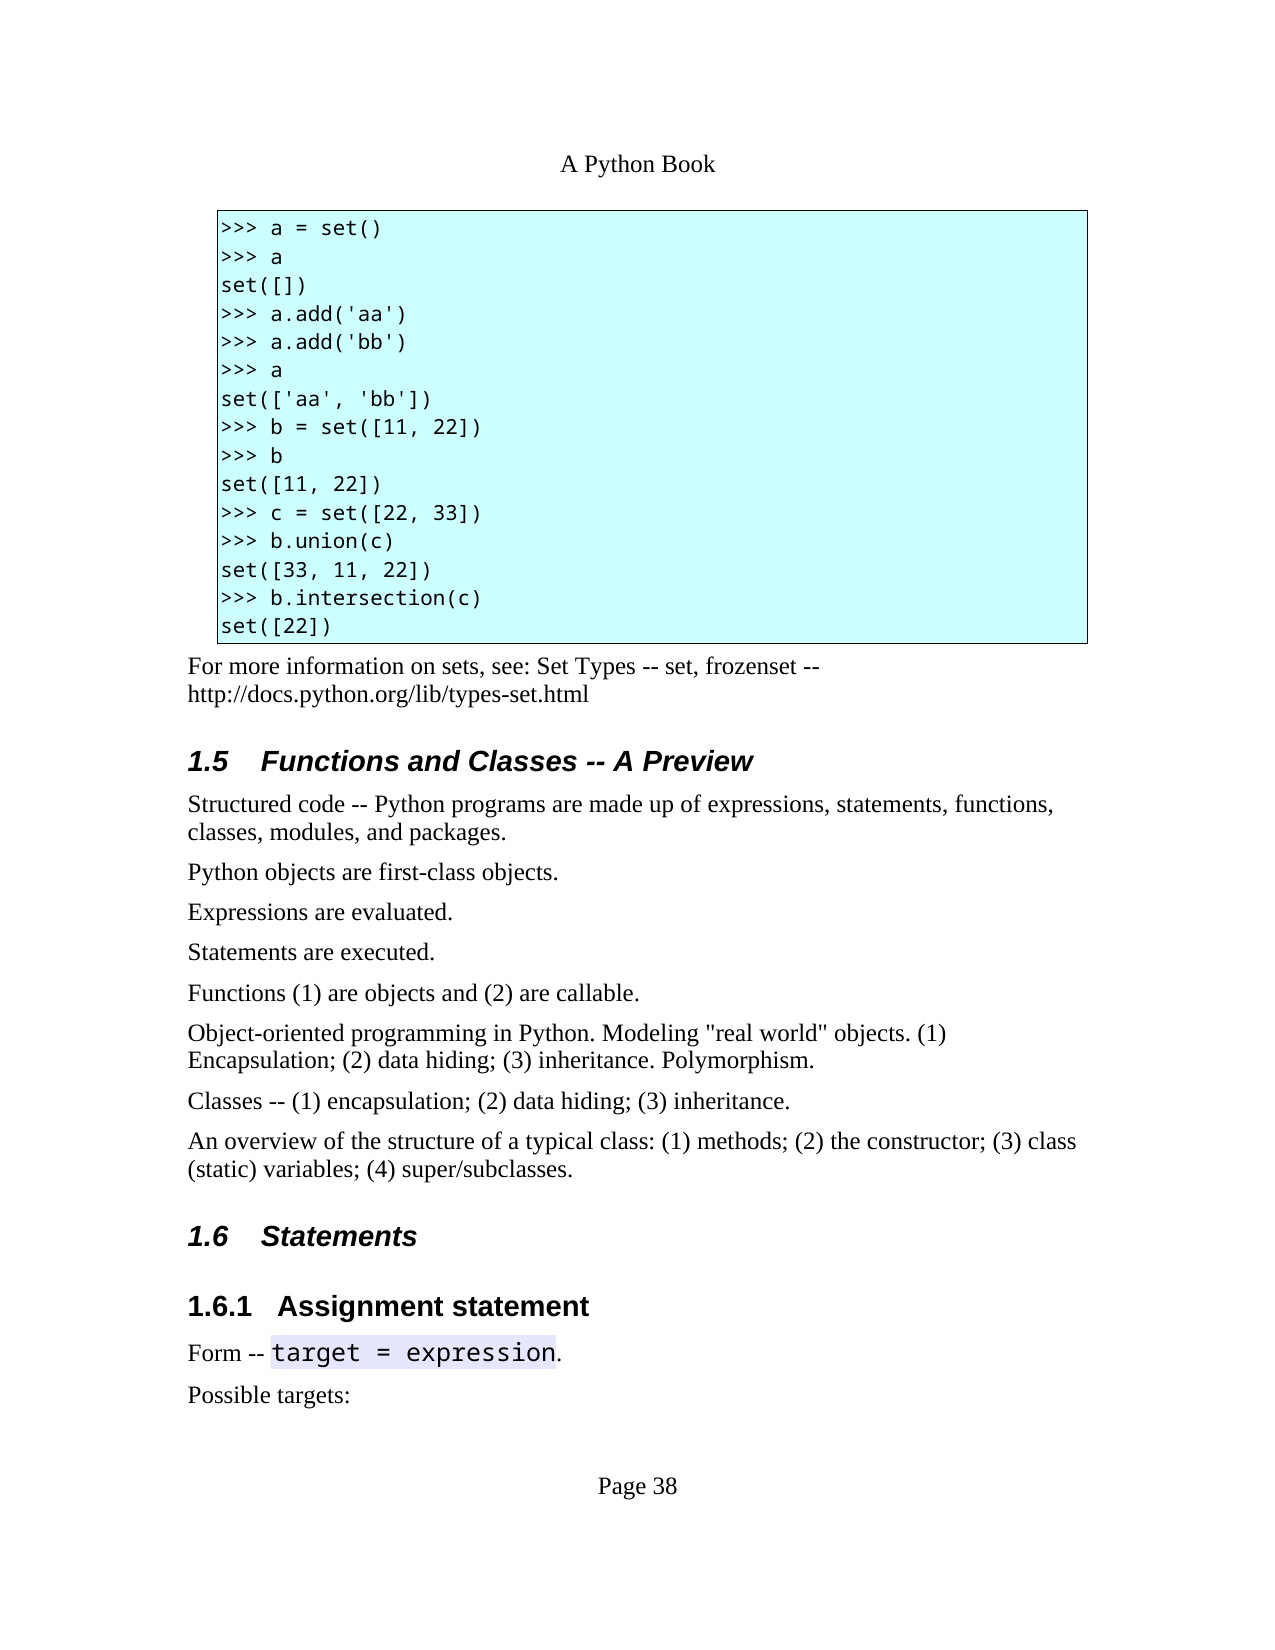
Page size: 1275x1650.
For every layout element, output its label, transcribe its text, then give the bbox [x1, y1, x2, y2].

text Python objects are first-class objects. [187, 858, 1087, 886]
text Expressions are evaluated. [187, 898, 1087, 926]
text Functions (1) are objects and (2) are callable. [187, 979, 1087, 1006]
text An overview of the structure of a typical class: (1) methods; (2) the constructor; (3) class (static) variables; (4) super/subclasses. [187, 1127, 1087, 1182]
text For more information on sets, see: Set Types -- set, frozenset -- http://docs.python.org/lib/types-set.html [187, 652, 1087, 707]
subtitle 1.6.1 Assignment statement [187, 1290, 1087, 1323]
subtitle 1.6 Statements [187, 1220, 1087, 1252]
text Structured code -- Python programs are made up of expressions, statements, functions, classes, modules, and packages. [187, 790, 1087, 846]
text Form -- target = expression. [556, 1335, 1087, 1369]
text Possible targets: [187, 1382, 1087, 1409]
text Statements are executed. [187, 938, 1087, 966]
text Form -- target = expression. [187, 1335, 271, 1369]
text Object-oriented programming in Python. Modeling "real world" objects. (1) Encapsulation; (2) data hiding; (3) inheritance. Polymorphism. [187, 1019, 1087, 1074]
subtitle 1.5 Functions and Classes -- A Preview [187, 745, 1087, 778]
text >>> a = set() >>> a set([]) >>> a.add('aa') >>> a.add('bb') >>> a set(['aa', 'bb']) >>> b = set([11, 22]) >>> b set([11, 22]) >>> c = set([22, 33]) >>> b.union(c) set([33, 11, 22]) >>> b.intersection(c) set([22]) [218, 211, 1087, 643]
text Classes -- (1) encapsulation; (2) data hiding; (3) inheritance. [187, 1087, 1087, 1114]
